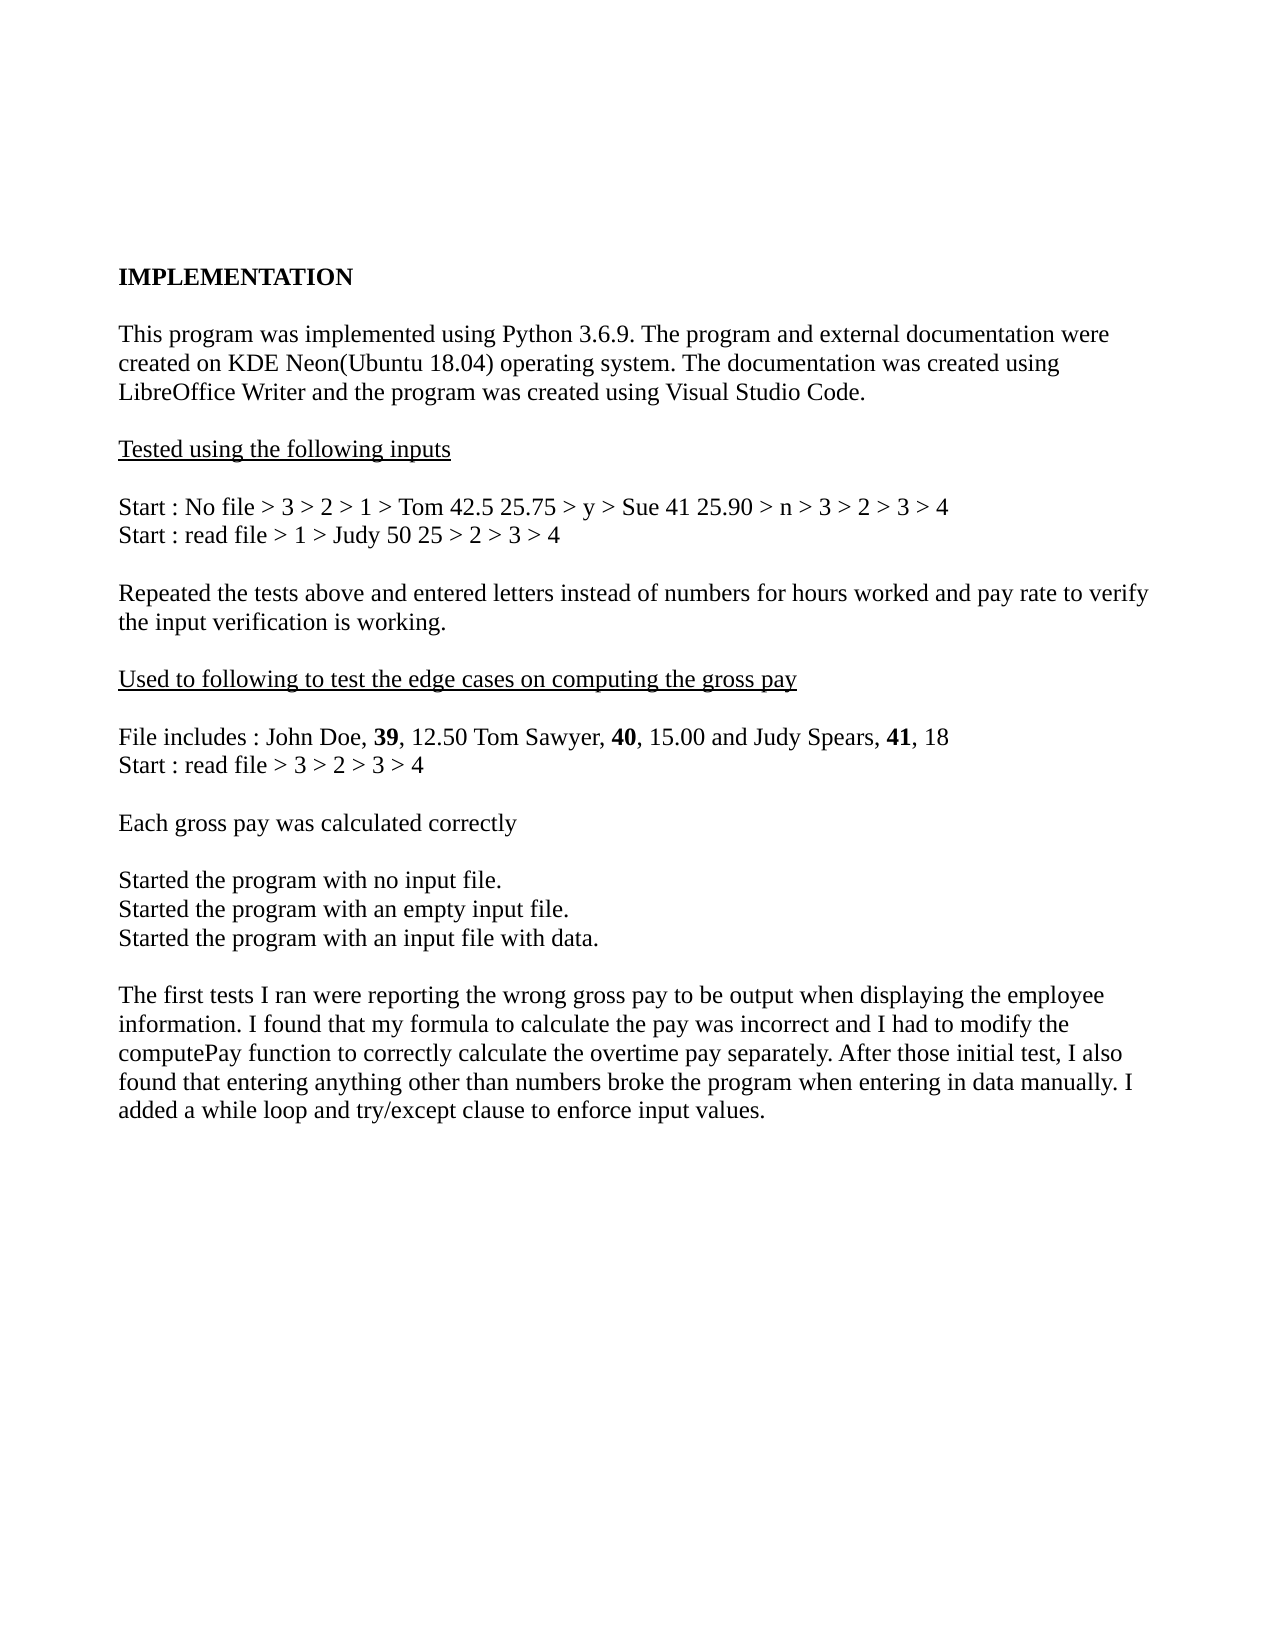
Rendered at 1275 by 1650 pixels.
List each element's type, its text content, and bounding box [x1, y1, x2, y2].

text Used to following to test the edge cases on computing the gross pay [118, 664, 1157, 693]
text Repeated the tests above and entered letters instead of numbers for hours worked and pay rate to verify the input verification is working. [118, 578, 1157, 636]
text Started the program with an input file with data. [118, 923, 1157, 952]
text Started the program with an empty input file. [118, 894, 1157, 923]
text Started the program with no input file. [118, 866, 1157, 894]
text The first tests I ran were reporting the wrong gross pay to be output when displaying the employee information. I found that my formula to calculate the pay was incorrect and I had to modify the computePay function to correctly calculate the overtime pay separately. After those initial test, I also found that entering anything other than numbers broke the program when entering in data manually. I added a while loop and try/except clause to enforce input values. [118, 981, 1157, 1124]
text File includes : John Doe, 39, 12.50 Tom Sawyer, 40, 15.00 and Judy Spears, 41, 18 [118, 722, 1157, 751]
text Start : No file > 3 > 2 > 1 > Tom 42.5 25.75 > y > Sue 41 25.90 > n > 3 > 2 > 3 > 4 [118, 492, 1157, 521]
text Each gross pay was calculated correctly [118, 808, 1157, 837]
text This program was implemented using Python 3.6.9. The program and external documentation were created on KDE Neon(Ubuntu 18.04) operating system. The documentation was created using LibreOffice Writer and the program was created using Visual Studio Code. [118, 319, 1157, 406]
text IMPLEMENTATION [118, 262, 1157, 291]
text Tested using the following inputs [118, 434, 1157, 463]
text Start : read file > 1 > Judy 50 25 > 2 > 3 > 4 [118, 521, 1157, 549]
text Start : read file > 3 > 2 > 3 > 4 [118, 751, 1157, 779]
